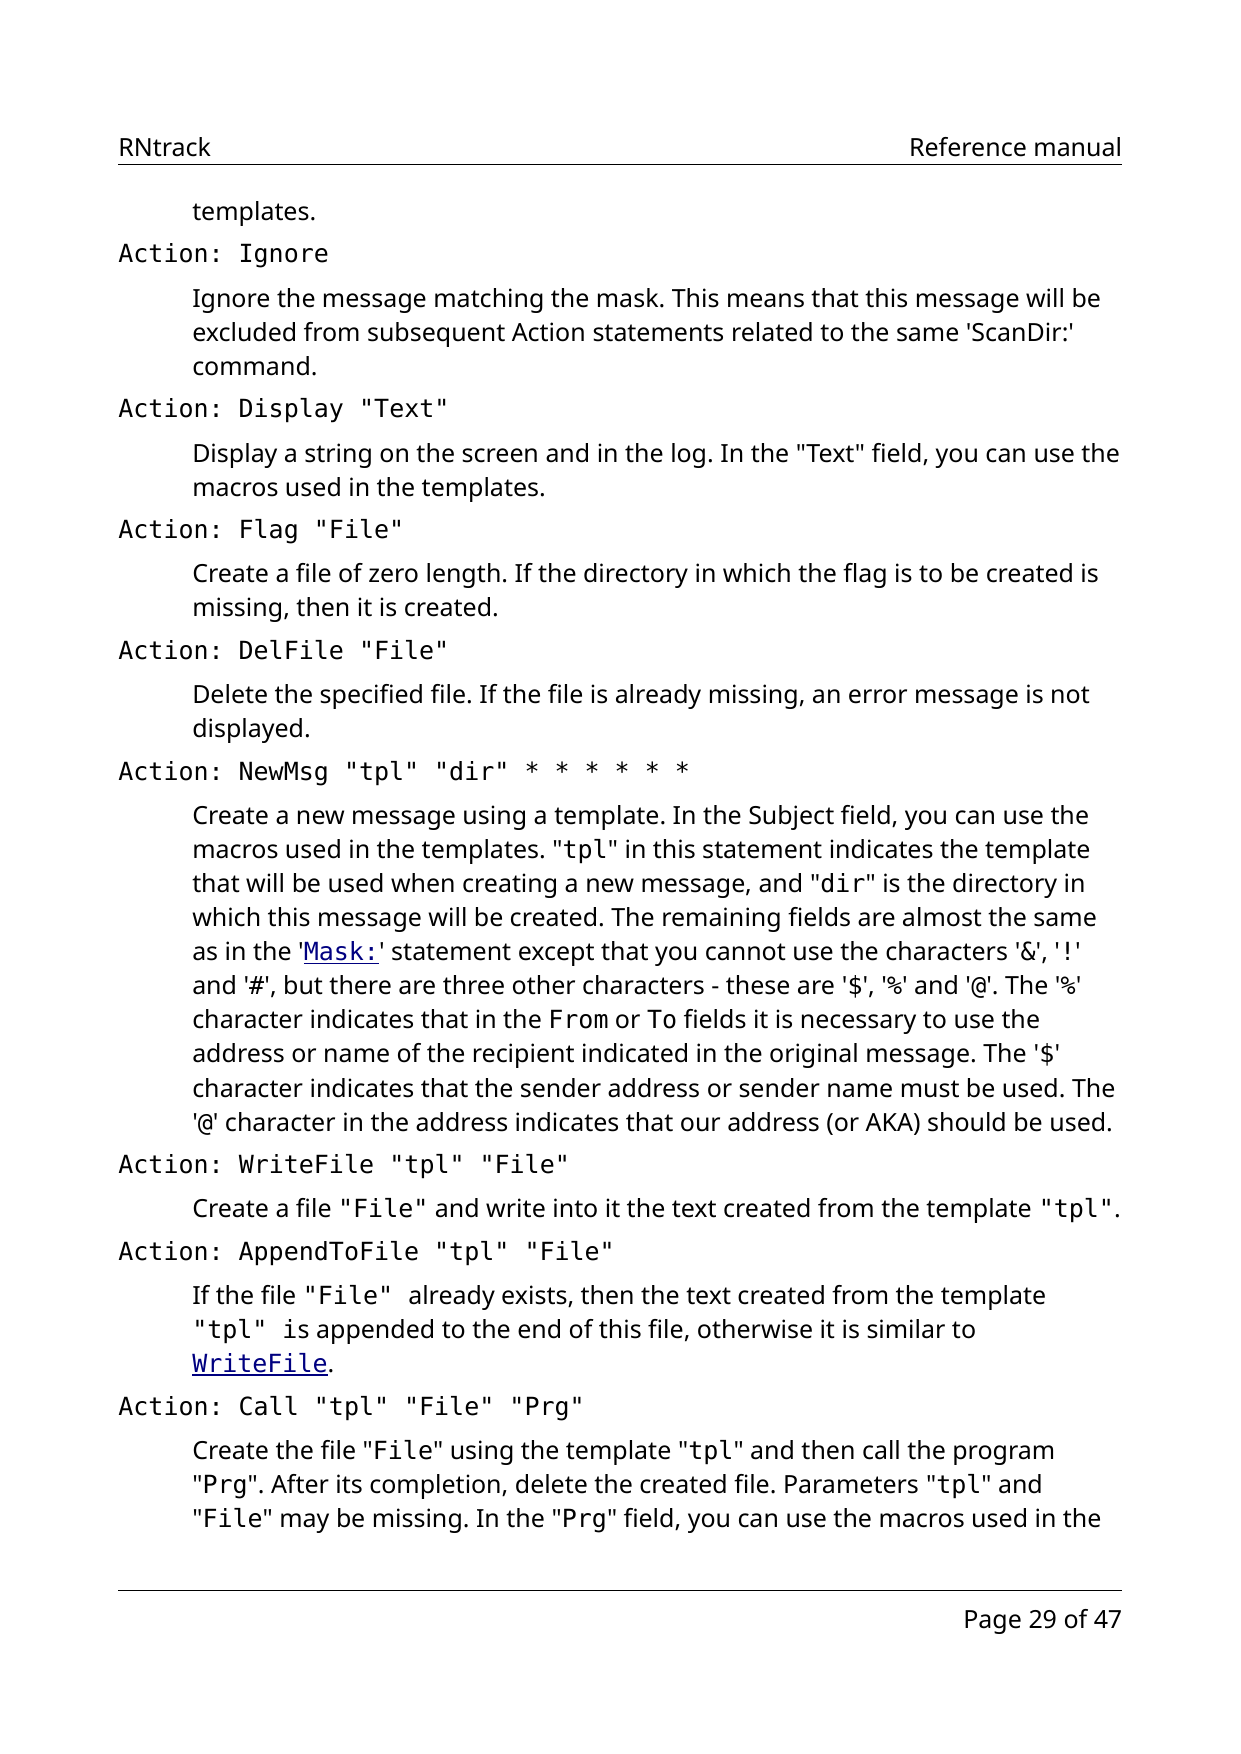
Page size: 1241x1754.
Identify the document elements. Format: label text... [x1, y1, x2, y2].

text Create a file of zero length. If the directory in which the flag is to be created is missing, then it is created. [192, 556, 1122, 624]
text Delete the specified file. If the file is already missing, an error message is not displayed. [192, 677, 1122, 745]
text templates. [192, 193, 1122, 228]
text Action: AppendToFile "tpl" "File" [118, 1237, 1122, 1266]
text Create the file "File" using the template "tpl" and then call the program "Prg". After its completion, delete the created file. Parameters "tpl" and "File" may be missing. In the "Prg" field, you can use the macros used in the [192, 1433, 1122, 1535]
text If the file "File" already exists, then the text created from the template "tpl" is appended to the end of this file, otherwise it is similar to WriteFile. [192, 1278, 1122, 1380]
text Create a file "File" and write into it the text created from the template "tpl". [192, 1191, 1122, 1225]
text Action: WriteFile "tpl" "File" [118, 1150, 1122, 1179]
text Action: Flag "File" [118, 515, 1122, 544]
text Action: Display "Text" [118, 394, 1122, 423]
text Ignore the message matching the mask. This means that this message will be excluded from subsequent Action statements related to the same 'ScanDir:' command. [192, 280, 1122, 382]
text Action: NewMsg "tpl" "dir" * * * * * * [118, 757, 1122, 786]
text Action: Call "tpl" "File" "Prg" [118, 1392, 1122, 1421]
text Create a new message using a template. In the Subject field, you can use the macros used in the templates. "tpl" in this statement indicates the template that will be used when creating a new message, and "dir" is the directory in which this message will be created. The remaining fields are almost the same as in the 'Mask:' statement except that you cannot use the characters '&', '!' and '#', but there are three other characters - these are '$', '%' and '@'. The '%' character indicates that in the From or To fields it is necessary to use the address or name of the recipient indicated in the original message. The '$' character indicates that the sender address or sender name must be used. The '@' character in the address indicates that our address (or AKA) should be used. [192, 798, 1122, 1138]
text Action: DelFile "File" [118, 636, 1122, 665]
text Action: Ignore [118, 239, 1122, 268]
text Display a string on the screen and in the log. In the "Text" field, you can use the macros used in the templates. [192, 435, 1122, 503]
